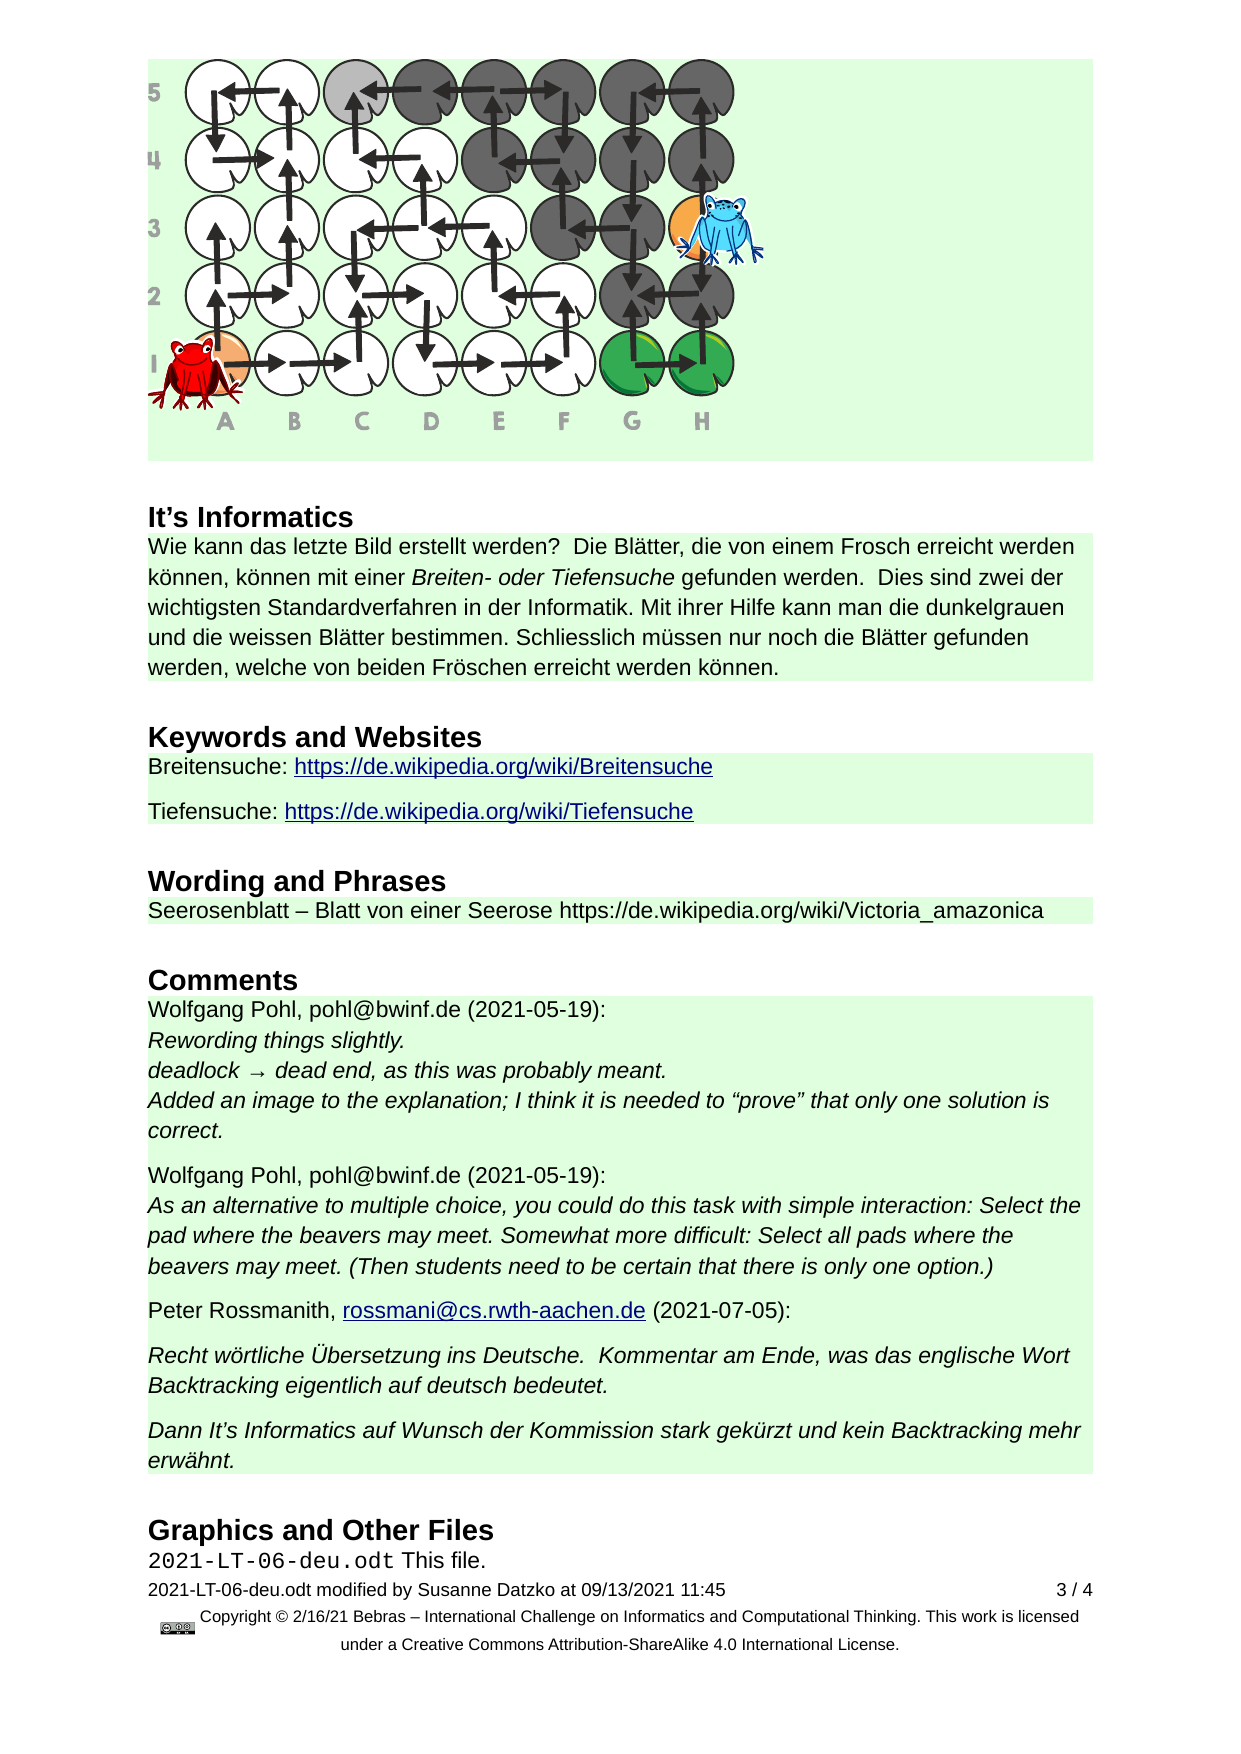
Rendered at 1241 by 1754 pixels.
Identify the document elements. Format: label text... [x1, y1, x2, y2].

text Recht wörtliche Übersetzung ins Deutsche. Kommentar am Ende, was das englische Wort Backtracking eigentlich auf deutsch bedeutet. [148, 1342, 1093, 1399]
text Tiefensuche: https://de.wikipedia.org/wiki/Tiefensuche [148, 798, 1093, 824]
text Wie kann das letzte Bild erstellt werden? Die Blätter, die von einem Frosch erreicht werden können, können mit einer Breiten- oder Tiefensuche gefunden werden. Dies sind zwei der wichtigsten Standardverfahren in der Informatik. Mit ihrer Hilfe kann man die dunkelgrauen und die weissen Blätter bestimmen. Schliesslich müssen nur noch die Blätter gefunden werden, welche von beiden Fröschen erreicht werden können. [148, 533, 1093, 681]
text 2021-LT-06-deu.odt This file. [148, 1547, 1093, 1575]
text Wolfgang Pohl, pohl@bwinf.de (2021-05-19): Rewording things slightly. deadlock → dead end, as this was probably meant. Added an image to the explanation; I think it is needed to “prove” that only one solution is correct. [148, 996, 1093, 1144]
text Dann It’s Informatics auf Wunsch der Kommission stark gekürzt und kein Backtracking mehr erwähnt. [148, 1417, 1093, 1474]
text Wolfgang Pohl, pohl@bwinf.de (2021-05-19): As an alternative to multiple choice, you could do this task with simple interaction: Select the pad where the beavers may meet. Somewhat more difficult: Select all pads where the beavers may meet. (Then students need to be certain that there is only one option.) [148, 1162, 1093, 1279]
subtitle Graphics and Other Files [148, 1513, 1093, 1547]
subtitle Wording and Phrases [148, 864, 1093, 897]
text Breitensuche: https://de.wikipedia.org/wiki/Breitensuche [148, 753, 1093, 780]
text Peter Rossmanith, rossmani@cs.rwth-aachen.de (2021-07-05): [148, 1297, 1093, 1324]
subtitle It’s Informatics [148, 500, 1093, 533]
subtitle Keywords and Websites [148, 720, 1093, 753]
subtitle Comments [148, 963, 1093, 996]
text Seerosenblatt – Blatt von einer Seerose https://de.wikipedia.org/wiki/Victoria_amazonica [148, 897, 1093, 924]
